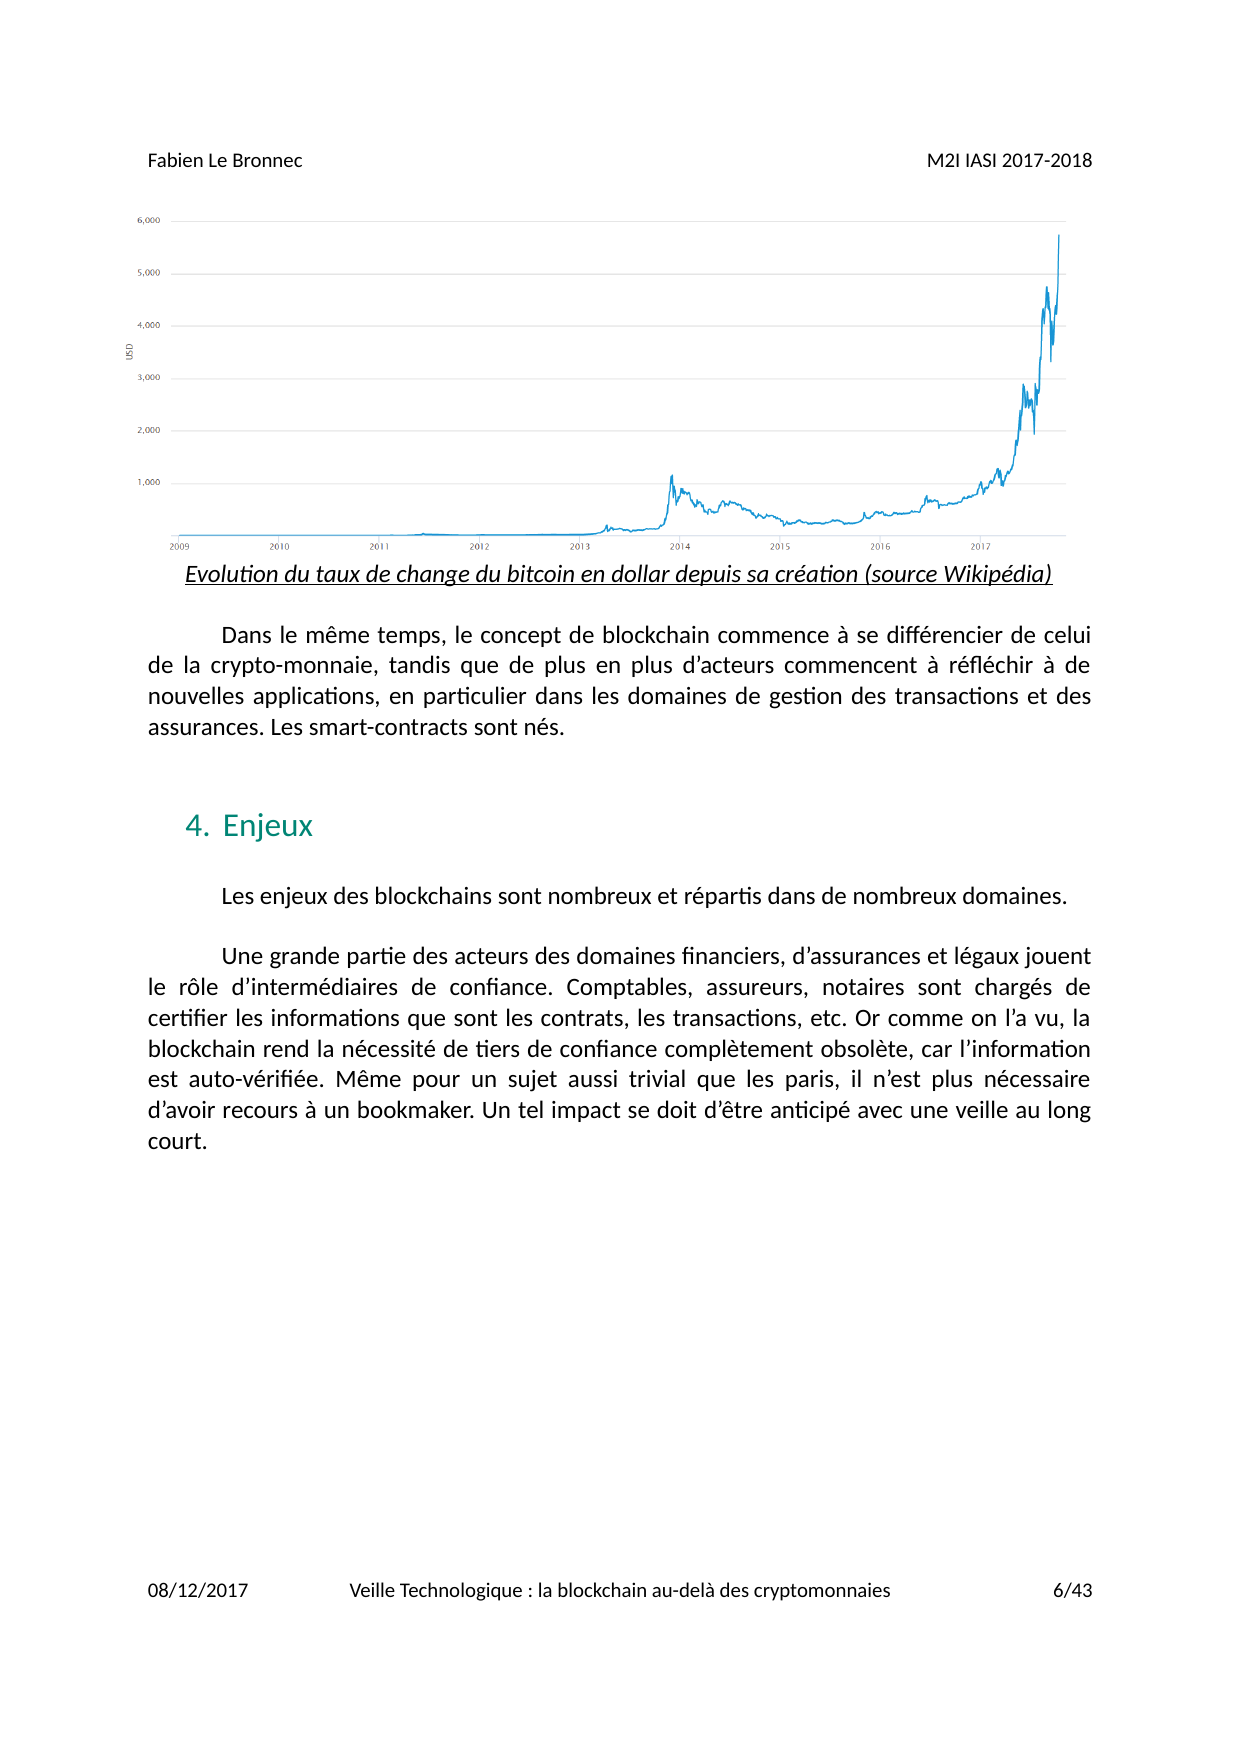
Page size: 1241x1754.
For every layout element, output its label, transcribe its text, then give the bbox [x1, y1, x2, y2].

text Les enjeux des blockchains sont nombreux et répartis dans de nombreux domaines. [148, 880, 1093, 911]
subtitle Enjeux [185, 804, 1093, 845]
text Une grande partie des acteurs des domaines financiers, d’assurances et légaux jouent le rôle d’intermédiaires de confiance. Comptables, assureurs, notaires sont chargés de certifier les informations que sont les contrats, les transactions, etc. Or comme on l’a vu, la blockchain rend la nécessité de tiers de confiance complètement obsolète, car l’information est auto-vérifiée. Même pour un sujet aussi trivial que les paris, il n’est plus nécessaire d’avoir recours à un bookmaker. Un tel impact se doit d’être anticipé avec une veille au long court. [148, 941, 1093, 1155]
picture [121, 210, 1067, 558]
text Evolution du taux de change du bitcoin en dollar depuis sa création (source Wikipédia) [148, 202, 1093, 588]
text Dans le même temps, le concept de blockchain commence à se différencier de celui de la crypto-monnaie, tandis que de plus en plus d’acteurs commencent à réfléchir à de nouvelles applications, en particulier dans les domaines de gestion des transactions et des assurances. Les smart-contracts sont nés. [148, 619, 1093, 741]
